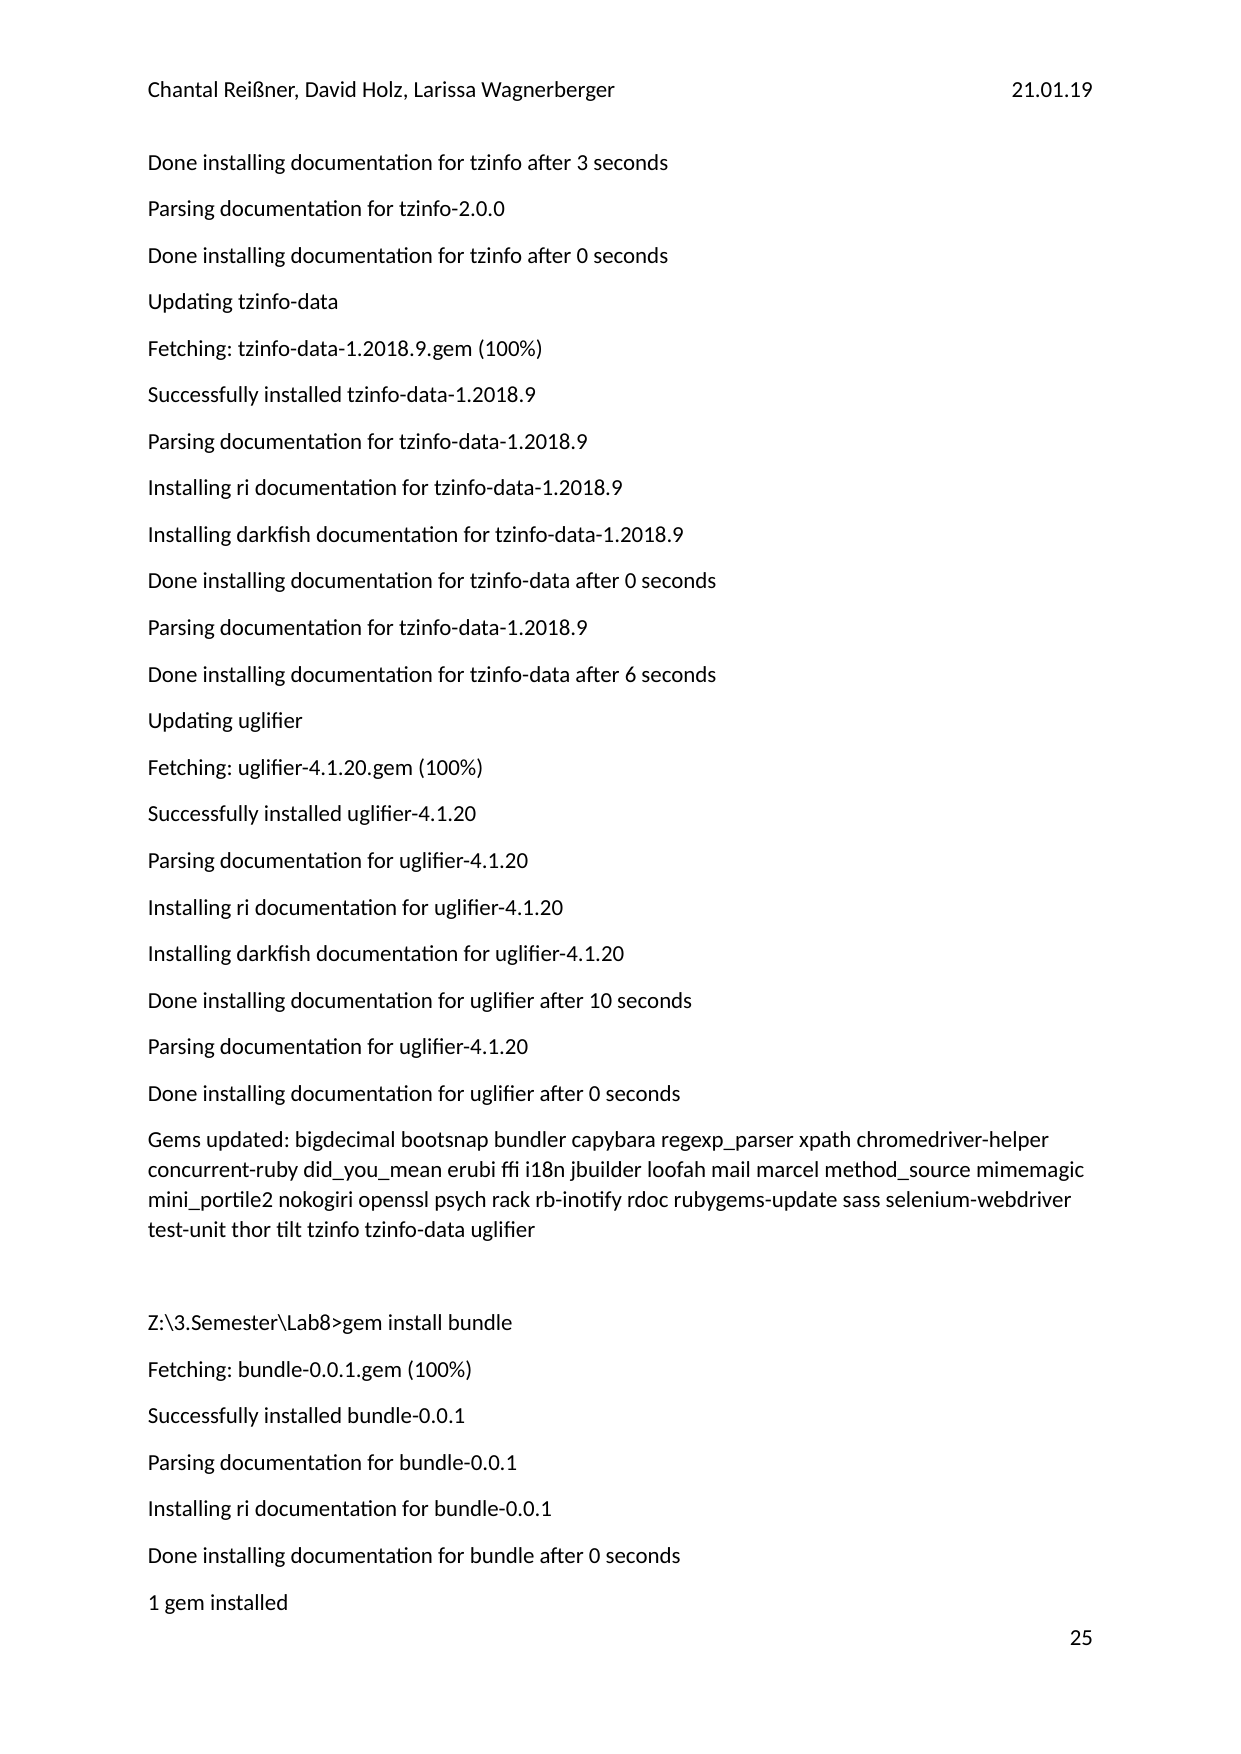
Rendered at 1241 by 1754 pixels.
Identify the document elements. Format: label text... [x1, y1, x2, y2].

text Parsing documentation for uglifier-4.1.20 [148, 1032, 1093, 1060]
text Z:\3.Semester\Lab8>gem install bundle [148, 1308, 1093, 1336]
text Parsing documentation for tzinfo-data-1.2018.9 [148, 613, 1093, 641]
text Installing darkfish documentation for tzinfo-data-1.2018.9 [148, 520, 1093, 548]
text Installing ri documentation for tzinfo-data-1.2018.9 [148, 473, 1093, 502]
text Done installing documentation for bundle after 0 seconds [148, 1541, 1093, 1569]
text Done installing documentation for uglifier after 10 seconds [148, 986, 1093, 1014]
text Gems updated: bigdecimal bootsnap bundler capybara regexp_parser xpath chromedriver-helper concurrent-ruby did_you_mean erubi ffi i18n jbuilder loofah mail marcel method_source mimemagic mini_portile2 nokogiri openssl psych rack rb-inotify rdoc rubygems-update sass selenium-webdriver test-unit thor tilt tzinfo tzinfo-data uglifier [148, 1125, 1093, 1243]
text Fetching: bundle-0.0.1.gem (100%) [148, 1355, 1093, 1383]
text Successfully installed tzinfo-data-1.2018.9 [148, 380, 1093, 408]
text Done installing documentation for tzinfo-data after 0 seconds [148, 567, 1093, 595]
text Successfully installed bundle-0.0.1 [148, 1401, 1093, 1429]
text Updating uglifier [148, 706, 1093, 734]
text Successfully installed uglifier-4.1.20 [148, 799, 1093, 827]
text Done installing documentation for tzinfo after 3 seconds [148, 148, 1093, 176]
text Installing ri documentation for bundle-0.0.1 [148, 1494, 1093, 1522]
text Done installing documentation for uglifier after 0 seconds [148, 1079, 1093, 1107]
text Updating tzinfo-data [148, 287, 1093, 315]
text Done installing documentation for tzinfo after 0 seconds [148, 241, 1093, 269]
text Parsing documentation for uglifier-4.1.20 [148, 846, 1093, 874]
text 1 gem installed [148, 1588, 1093, 1616]
text Fetching: tzinfo-data-1.2018.9.gem (100%) [148, 334, 1093, 362]
text Parsing documentation for tzinfo-2.0.0 [148, 194, 1093, 222]
text Parsing documentation for bundle-0.0.1 [148, 1448, 1093, 1476]
text Done installing documentation for tzinfo-data after 6 seconds [148, 660, 1093, 688]
text Installing darkfish documentation for uglifier-4.1.20 [148, 939, 1093, 967]
text Fetching: uglifier-4.1.20.gem (100%) [148, 753, 1093, 781]
text Installing ri documentation for uglifier-4.1.20 [148, 893, 1093, 921]
text Parsing documentation for tzinfo-data-1.2018.9 [148, 427, 1093, 455]
